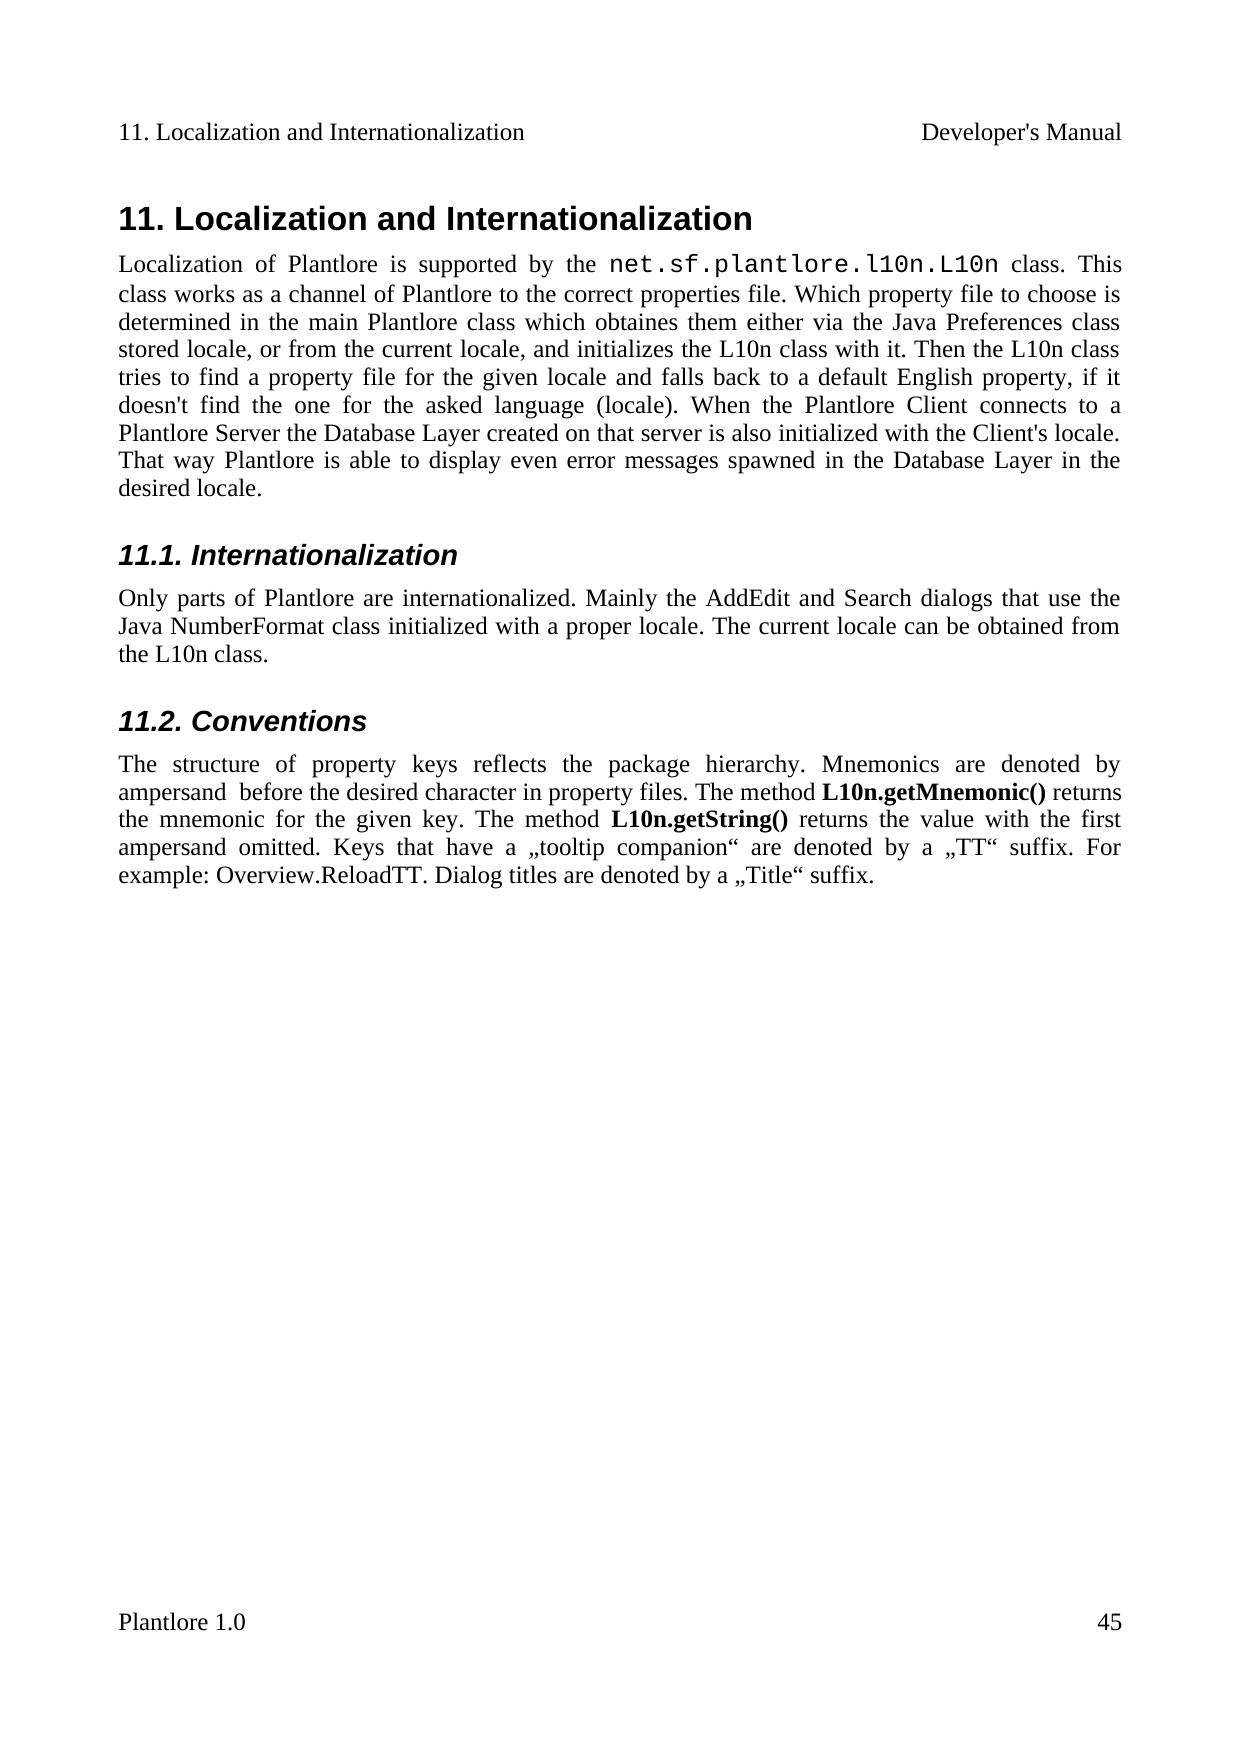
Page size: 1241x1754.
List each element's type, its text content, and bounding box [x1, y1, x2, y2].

text Only parts of Plantlore are internationalized. Mainly the AddEdit and Search dialogs that use the Java NumberFormat class initialized with a proper locale. The current locale can be obtained from the L10n class. [118, 584, 1122, 667]
text The structure of property keys reflects the package hierarchy. Mnemonics are denoted by ampersand before the desired character in property files. The method L10n.getMnemonic() returns the mnemonic for the given key. The method L10n.getString() returns the value with the first ampersand omitted. Keys that have a „tooltip companion“ are denoted by a „TT“ suffix. For example: Overview.ReloadTT. Dialog titles are denoted by a „Title“ suffix. [118, 750, 1122, 889]
subtitle 11.2. Conventions [118, 705, 1122, 738]
text Localization of Plantlore is supported by the net.sf.plantlore.l10n.L10n class. This class works as a channel of Plantlore to the correct properties file. Which property file to choose is determined in the main Plantlore class which obtaines them either via the Java Preferences class stored locale, or from the current locale, and initializes the L10n class with it. Then the L10n class tries to find a property file for the given locale and falls back to a default English property, if it doesn't find the one for the asked language (locale). When the Plantlore Client connects to a Plantlore Server the Database Layer created on that server is also initialized with the Client's locale. That way Plantlore is able to display even error messages spawned in the Database Layer in the desired locale. [118, 250, 1122, 502]
subtitle 11.1. Internationalization [118, 539, 1122, 572]
subtitle 11. Localization and Internationalization [118, 200, 1122, 238]
